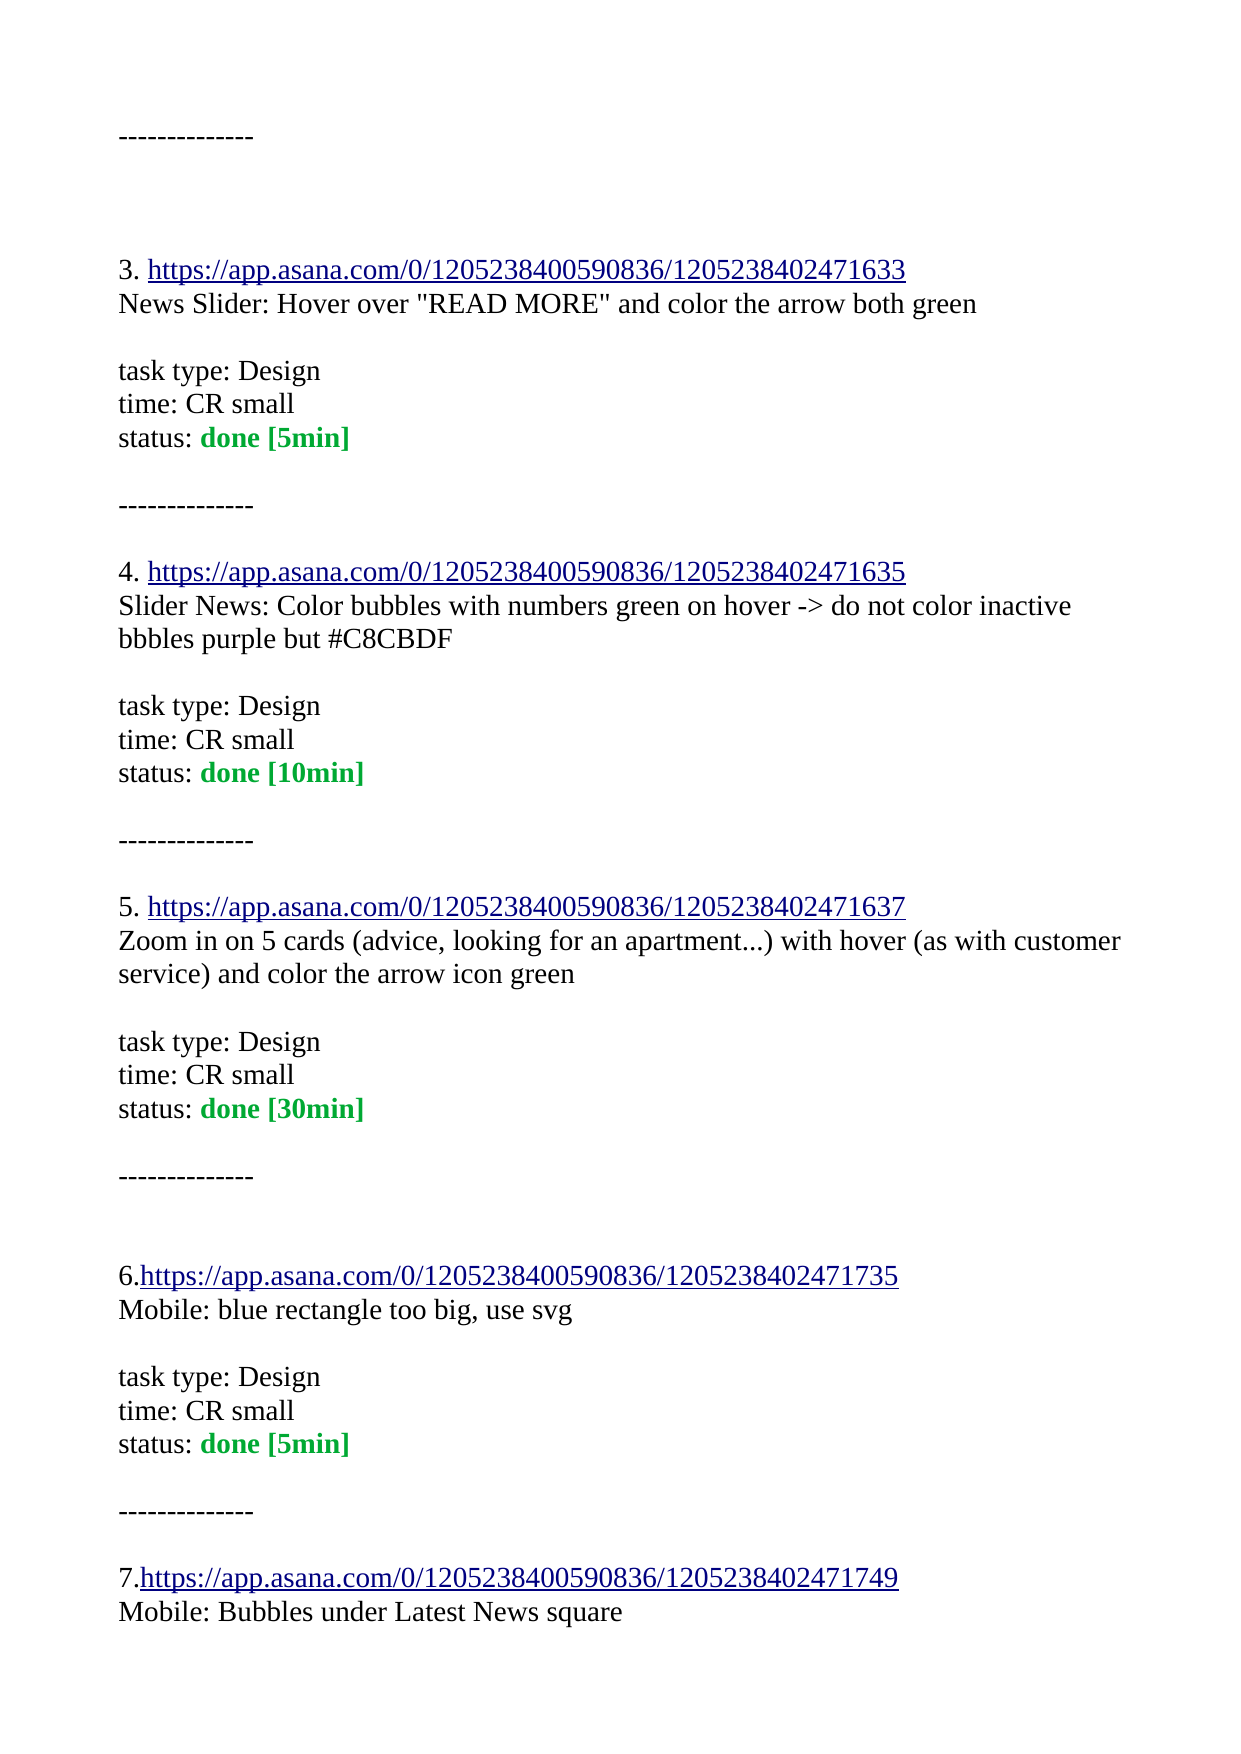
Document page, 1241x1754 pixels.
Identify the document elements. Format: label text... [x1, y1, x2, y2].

text -------------- [118, 487, 1122, 521]
text task type: Design [118, 1359, 1122, 1393]
text Mobile: blue rectangle too big, use svg [118, 1292, 1122, 1326]
text Slider News: Color bubbles with numbers green on hover -> do not color inactive bbbles purple but #C8CBDF [118, 588, 1122, 655]
text status: done [5min] [118, 420, 1122, 453]
text time: CR small [118, 1393, 1122, 1426]
text 7.https://app.asana.com/0/1205238400590836/1205238402471749 [118, 1560, 1122, 1594]
text task type: Design [118, 353, 1122, 386]
text time: CR small [118, 386, 1122, 420]
text task type: Design [118, 688, 1122, 722]
text -------------- [118, 1158, 1122, 1191]
text Mobile: Bubbles under Latest News square [118, 1594, 1122, 1627]
text status: done [5min] [118, 1426, 1122, 1460]
text 3. https://app.asana.com/0/1205238400590836/1205238402471633 [118, 252, 1122, 286]
text 4. https://app.asana.com/0/1205238400590836/1205238402471635 [118, 554, 1122, 588]
text News Slider: Hover over "READ MORE" and color the arrow both green [118, 286, 1122, 319]
text -------------- [118, 822, 1122, 856]
text time: CR small [118, 722, 1122, 755]
text status: done [30min] [118, 1091, 1122, 1124]
text -------------- [118, 1493, 1122, 1527]
text -------------- [118, 118, 1122, 152]
text status: done [10min] [118, 755, 1122, 789]
text 6.https://app.asana.com/0/1205238400590836/1205238402471735 [118, 1258, 1122, 1292]
text 5. https://app.asana.com/0/1205238400590836/1205238402471637 [118, 889, 1122, 923]
text time: CR small [118, 1057, 1122, 1091]
text task type: Design [118, 1024, 1122, 1057]
text Zoom in on 5 cards (advice, looking for an apartment...) with hover (as with customer service) and color the arrow icon green [118, 923, 1122, 990]
